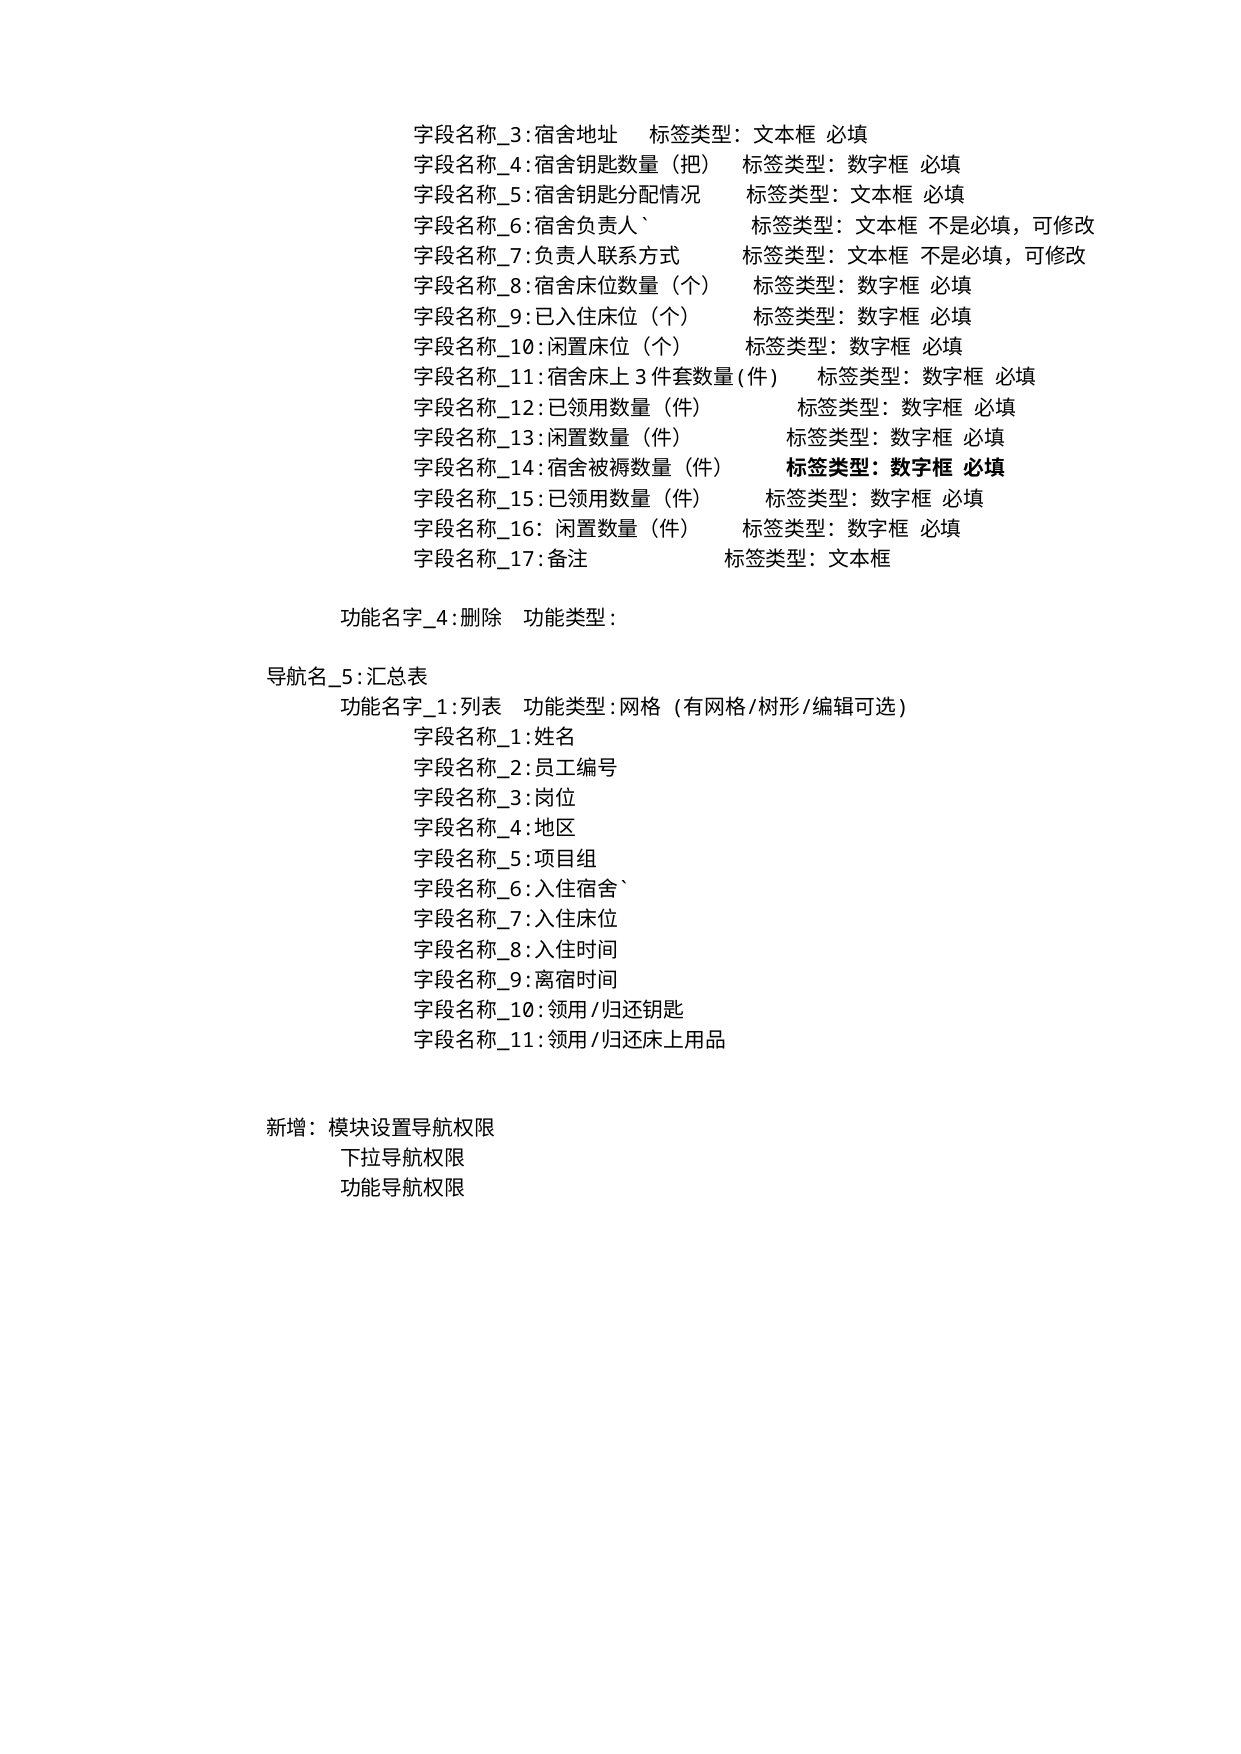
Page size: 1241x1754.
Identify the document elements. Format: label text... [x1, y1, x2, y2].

text 字段名称_10:领用/归还钥匙 [118, 993, 1122, 1024]
text 功能名字_1:列表 功能类型:网格 (有网格/树形/编辑可选) [118, 690, 1122, 721]
text 字段名称_5:项目组 [118, 842, 1122, 872]
text 字段名称_9:已入住床位（个） 标签类型：数字框 必填 [118, 300, 1122, 330]
text 字段名称_12:已领用数量（件） 标签类型：数字框 必填 [118, 391, 1122, 421]
text 字段名称_15:已领用数量（件） 标签类型：数字框 必填 [118, 482, 1122, 512]
text 字段名称_4:宿舍钥匙数量（把） 标签类型：数字框 必填 [118, 148, 1122, 179]
text 字段名称_11:领用/归还床上用品 [118, 1024, 1122, 1054]
text 字段名称_8:入住时间 [118, 933, 1122, 963]
text 字段名称_1:姓名 [118, 721, 1122, 751]
text 字段名称_3:宿舍地址 标签类型：文本框 必填 [118, 118, 1122, 148]
text 字段名称_8:宿舍床位数量（个） 标签类型：数字框 必填 [118, 270, 1122, 300]
text 字段名称_3:岗位 [118, 781, 1122, 812]
text 字段名称_10:闲置床位（个） 标签类型：数字框 必填 [118, 330, 1122, 361]
text 字段名称_11:宿舍床上3件套数量(件) 标签类型：数字框 必填 [118, 361, 1122, 391]
text 字段名称_7:负责人联系方式 标签类型：文本框 不是必填，可修改 [118, 239, 1122, 270]
text 字段名称_2:员工编号 [118, 751, 1122, 781]
text 功能导航权限 [118, 1172, 1122, 1202]
text 字段名称_4:地区 [118, 812, 1122, 842]
text 字段名称_17:备注 标签类型：文本框 [118, 542, 1122, 573]
text 字段名称_14:宿舍被褥数量（件） 标签类型：数字框 必填 [118, 452, 1122, 482]
text 字段名称_5:宿舍钥匙分配情况 标签类型：文本框 必填 [118, 179, 1122, 209]
text 字段名称_7:入住床位 [118, 902, 1122, 933]
text 下拉导航权限 [118, 1141, 1122, 1172]
text 新增：模块设置导航权限 [118, 1111, 1122, 1141]
text 字段名称_9:离宿时间 [118, 963, 1122, 993]
text 字段名称_6:宿舍负责人` 标签类型：文本框 不是必填，可修改 [118, 209, 1122, 239]
text 字段名称_16：闲置数量（件） 标签类型：数字框 必填 [118, 512, 1122, 542]
text 字段名称_13:闲置数量（件） 标签类型：数字框 必填 [118, 421, 1122, 452]
text 功能名字_4:删除 功能类型: [118, 601, 1122, 632]
text 导航名_5:汇总表 [118, 660, 1122, 690]
text 字段名称_6:入住宿舍` [118, 872, 1122, 902]
